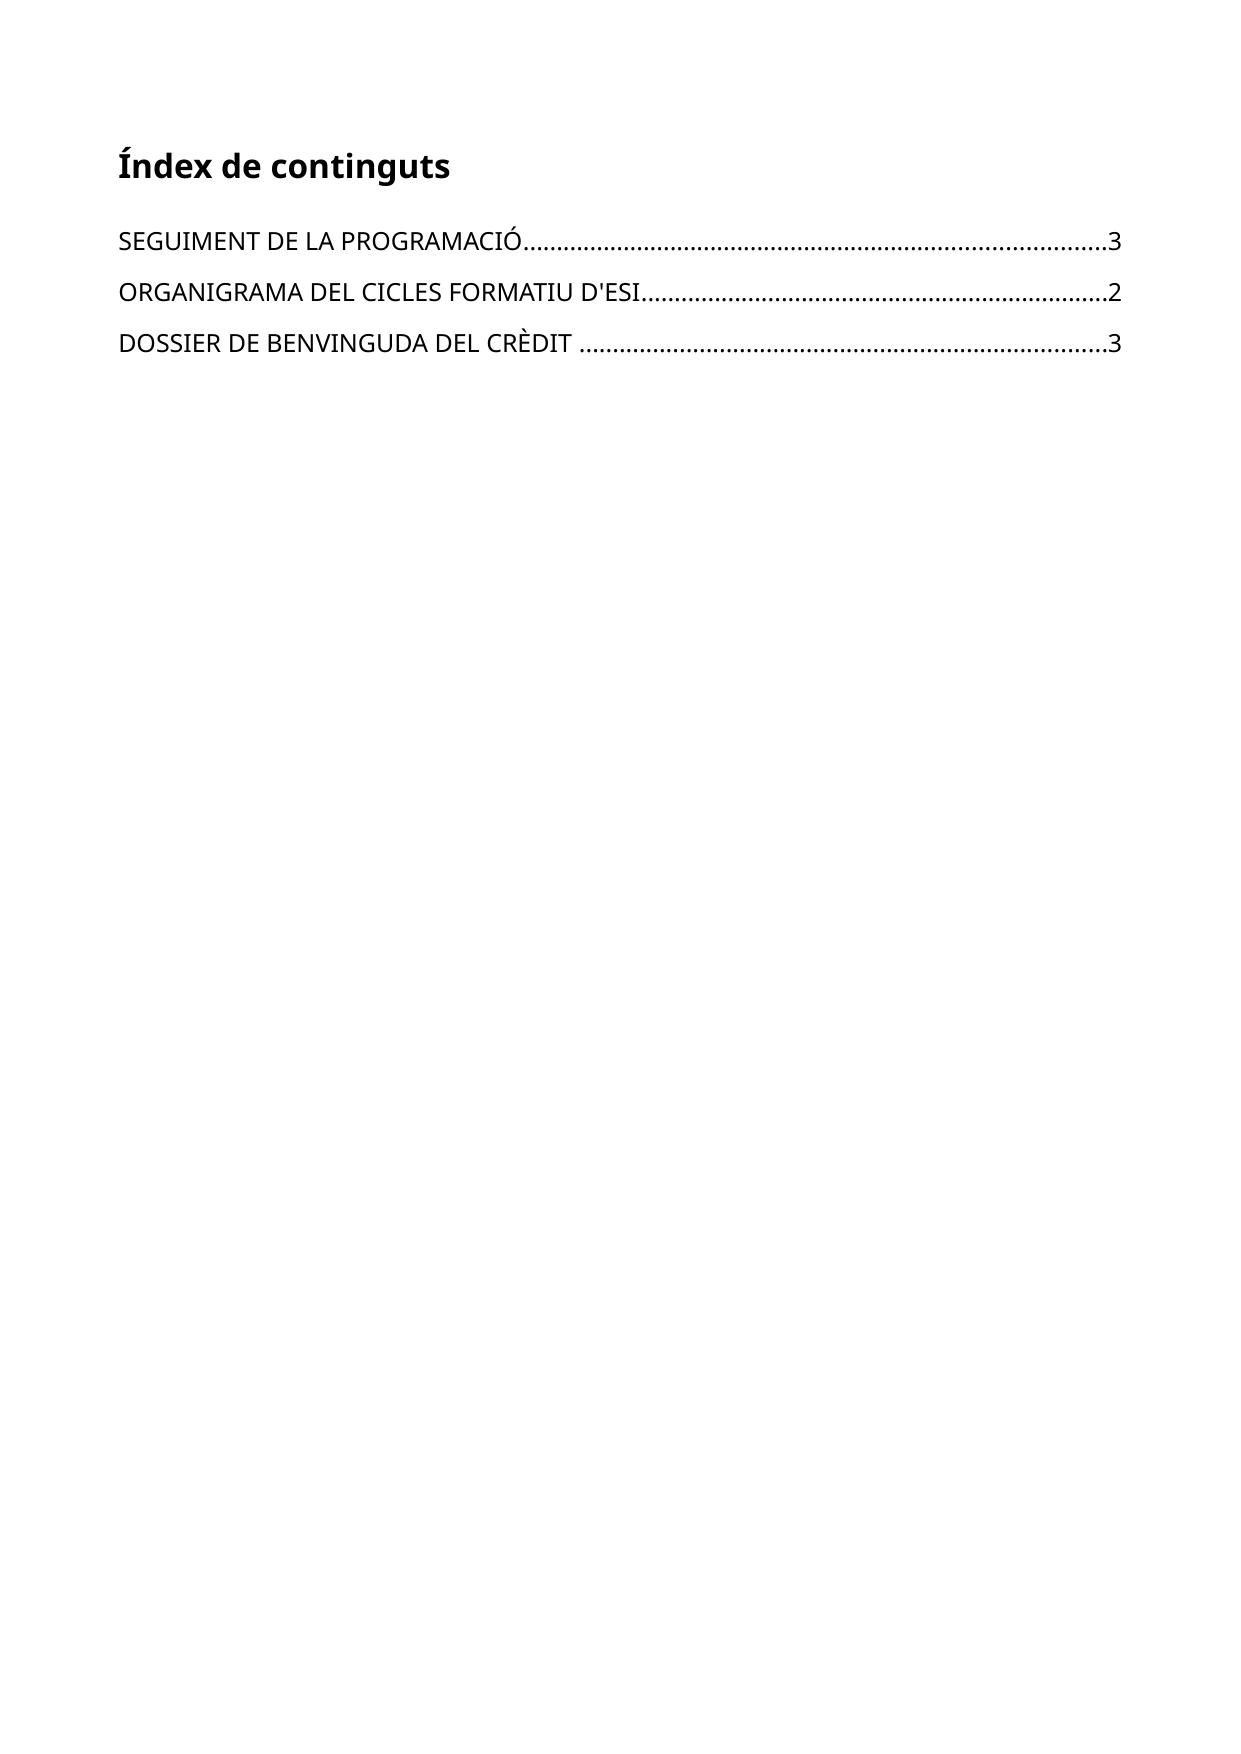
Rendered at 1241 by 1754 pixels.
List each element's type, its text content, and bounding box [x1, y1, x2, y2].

text ORGANIGRAMA DEL CICLES FORMATIU D'ESI 2 [118, 275, 1122, 309]
text SEGUIMENT DE LA PROGRAMACIÓ 3 [118, 224, 1122, 258]
text DOSSIER DE BENVINGUDA DEL CRÈDIT 3 [118, 326, 1122, 360]
subtitle Índex de continguts [118, 143, 1122, 188]
